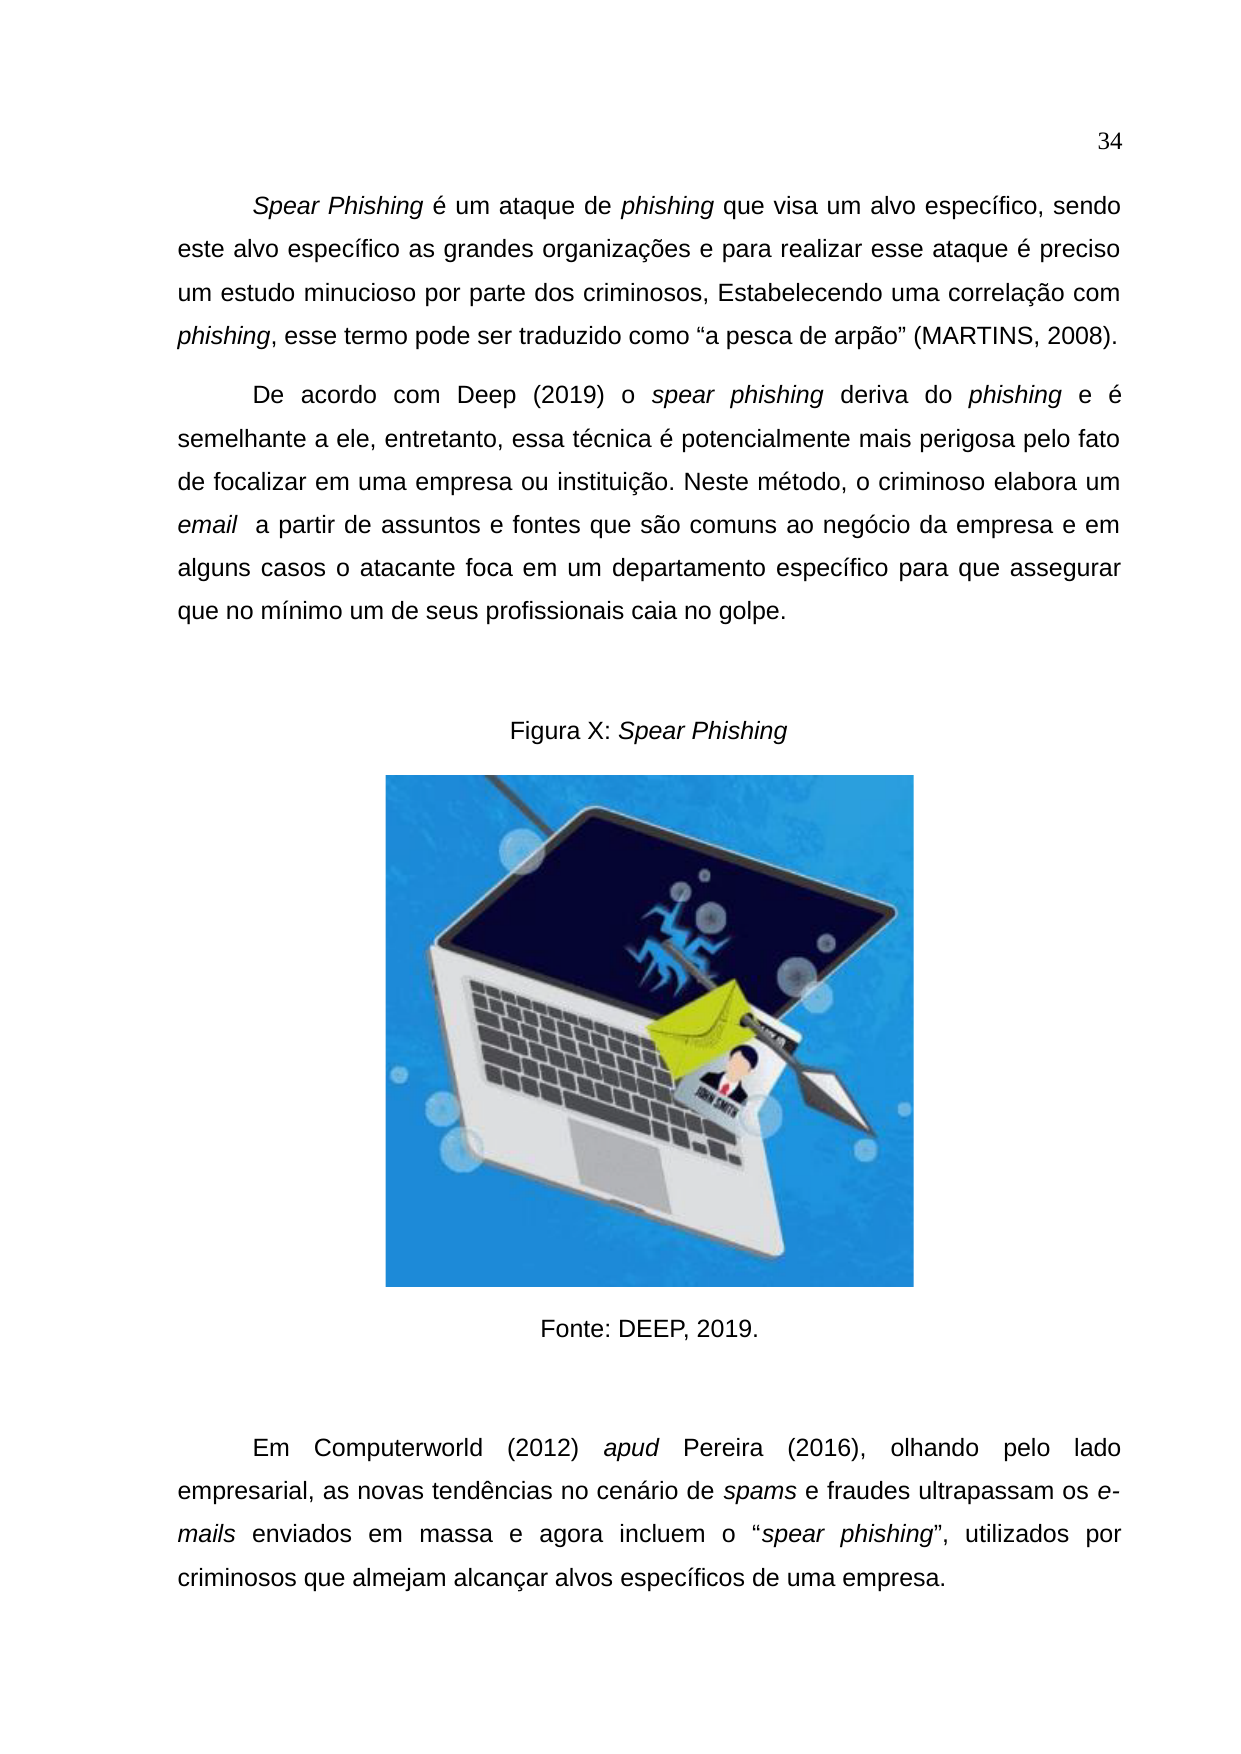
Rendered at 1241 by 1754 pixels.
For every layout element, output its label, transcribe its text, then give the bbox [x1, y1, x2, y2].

subtitle Spear Phishing é um ataque de phishing que visa um alvo específico, sendo este alvo específico as grandes organizações e para realizar esse ataque é preciso um estudo minucioso por parte dos criminosos, Estabelecendo uma correlação com phishing, esse termo pode ser traduzido como “a pesca de arpão” (MARTINS, 2008). [177, 191, 1122, 349]
subtitle Figura X: Spear Phishing [177, 716, 1122, 744]
subtitle Fonte: DEEP, 2019. [177, 1313, 1122, 1342]
picture [385, 775, 914, 1287]
subtitle Em Computerworld (2012) apud Pereira (2016), olhando pelo lado empresarial, as novas tendências no cenário de spams e fraudes ultrapassam os e-mails enviados em massa e agora incluem o “spear phishing”, utilizados por criminosos que almejam alcançar alvos específicos de uma empresa. [177, 1433, 1122, 1591]
subtitle De acordo com Deep (2019) o spear phishing deriva do phishing e é semelhante a ele, entretanto, essa técnica é potencialmente mais perigosa pelo fato de focalizar em uma empresa ou instituição. Neste método, o criminoso elabora um email a partir de assuntos e fontes que são comuns ao negócio da empresa e em alguns casos o atacante foca em um departamento específico para que assegurar que no mínimo um de seus profissionais caia no golpe. [177, 380, 1122, 625]
